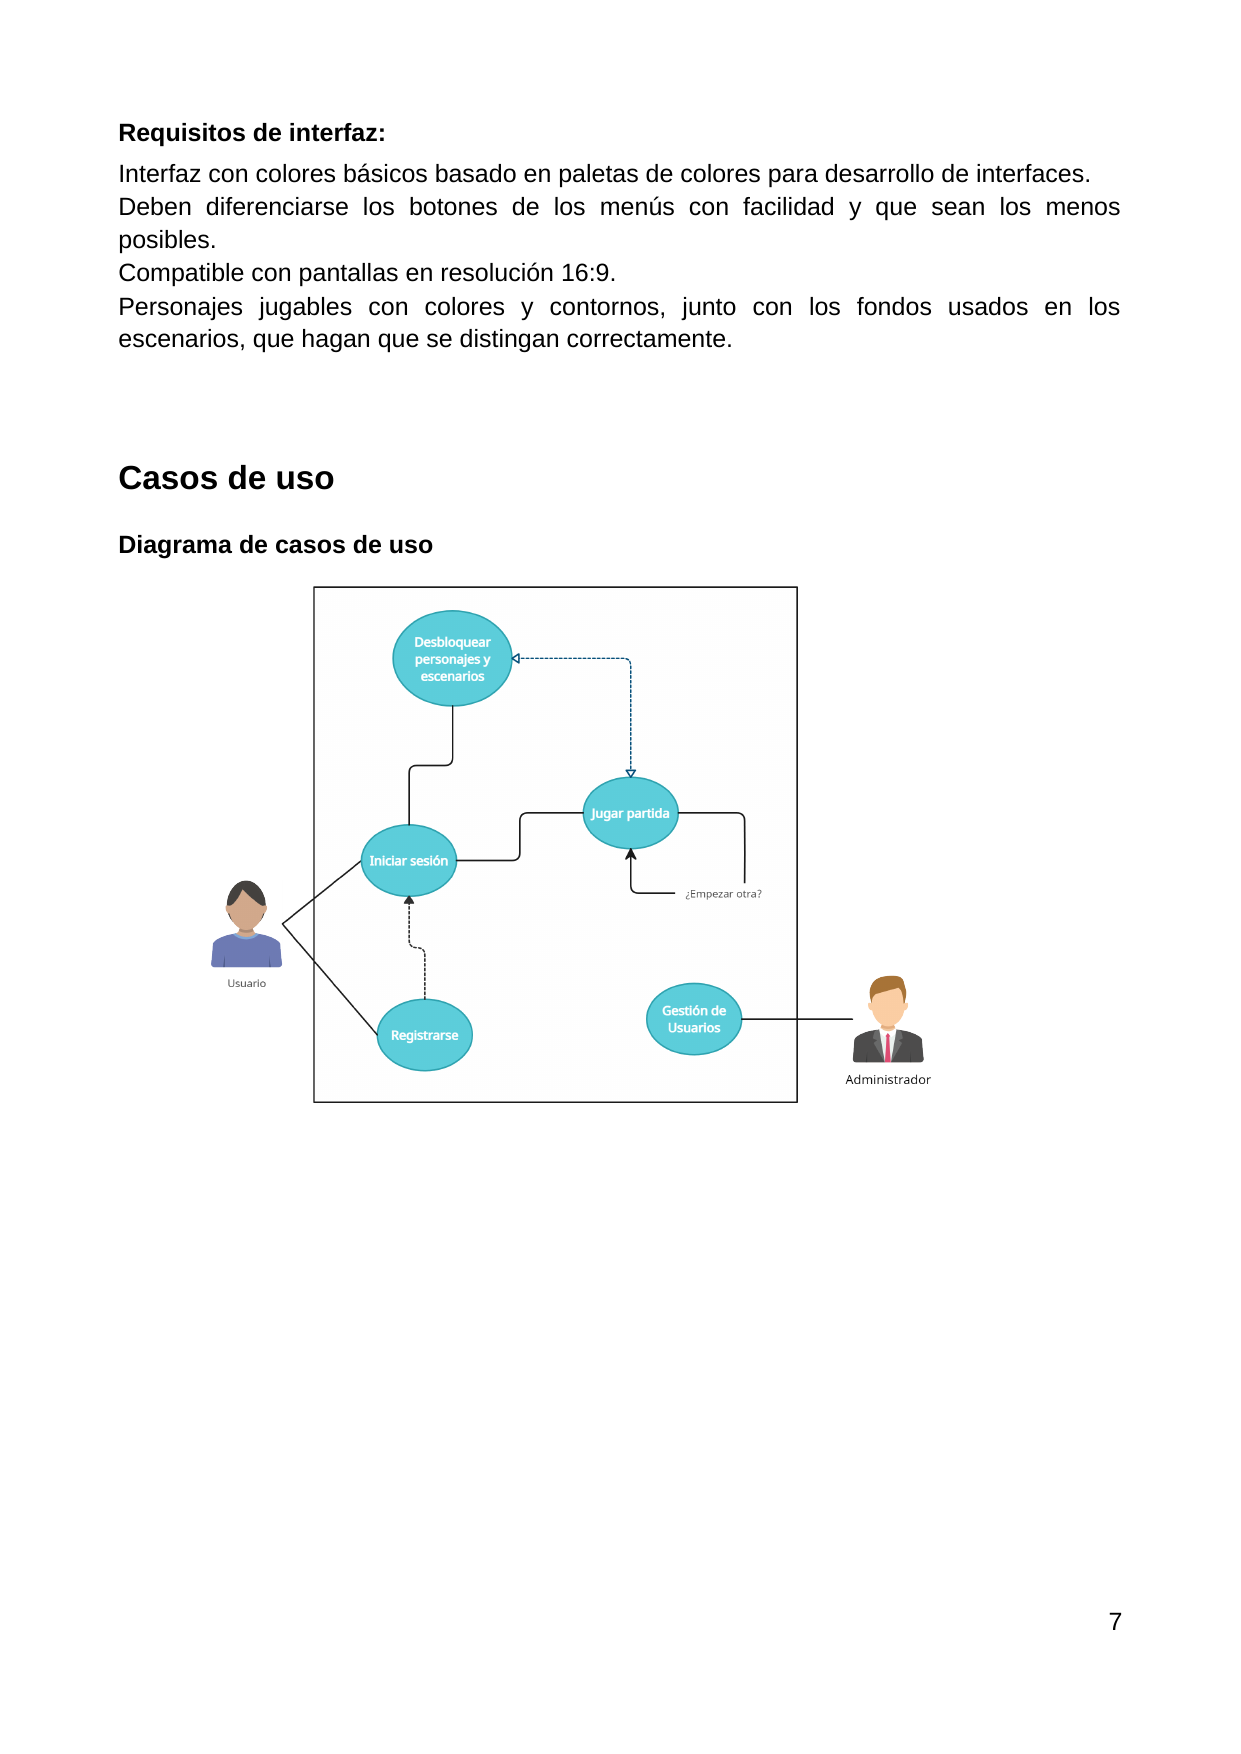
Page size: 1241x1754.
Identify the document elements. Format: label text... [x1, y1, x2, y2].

text Deben diferenciarse los botones de los menús con facilidad y que sean los menos posibles. [118, 192, 1122, 254]
picture [195, 571, 947, 1118]
text Personajes jugables con colores y contornos, junto con los fondos usados en los escenarios, que hagan que se distingan correctamente. [118, 291, 1122, 353]
text Compatible con pantallas en resolución 16:9. [118, 258, 1122, 287]
subtitle Casos de uso [118, 458, 1122, 497]
subtitle Diagrama de casos de uso [118, 530, 1122, 559]
text Interfaz con colores básicos basado en paletas de colores para desarrollo de interfaces. [118, 159, 1122, 188]
subtitle Requisitos de interfaz: [118, 118, 1122, 147]
